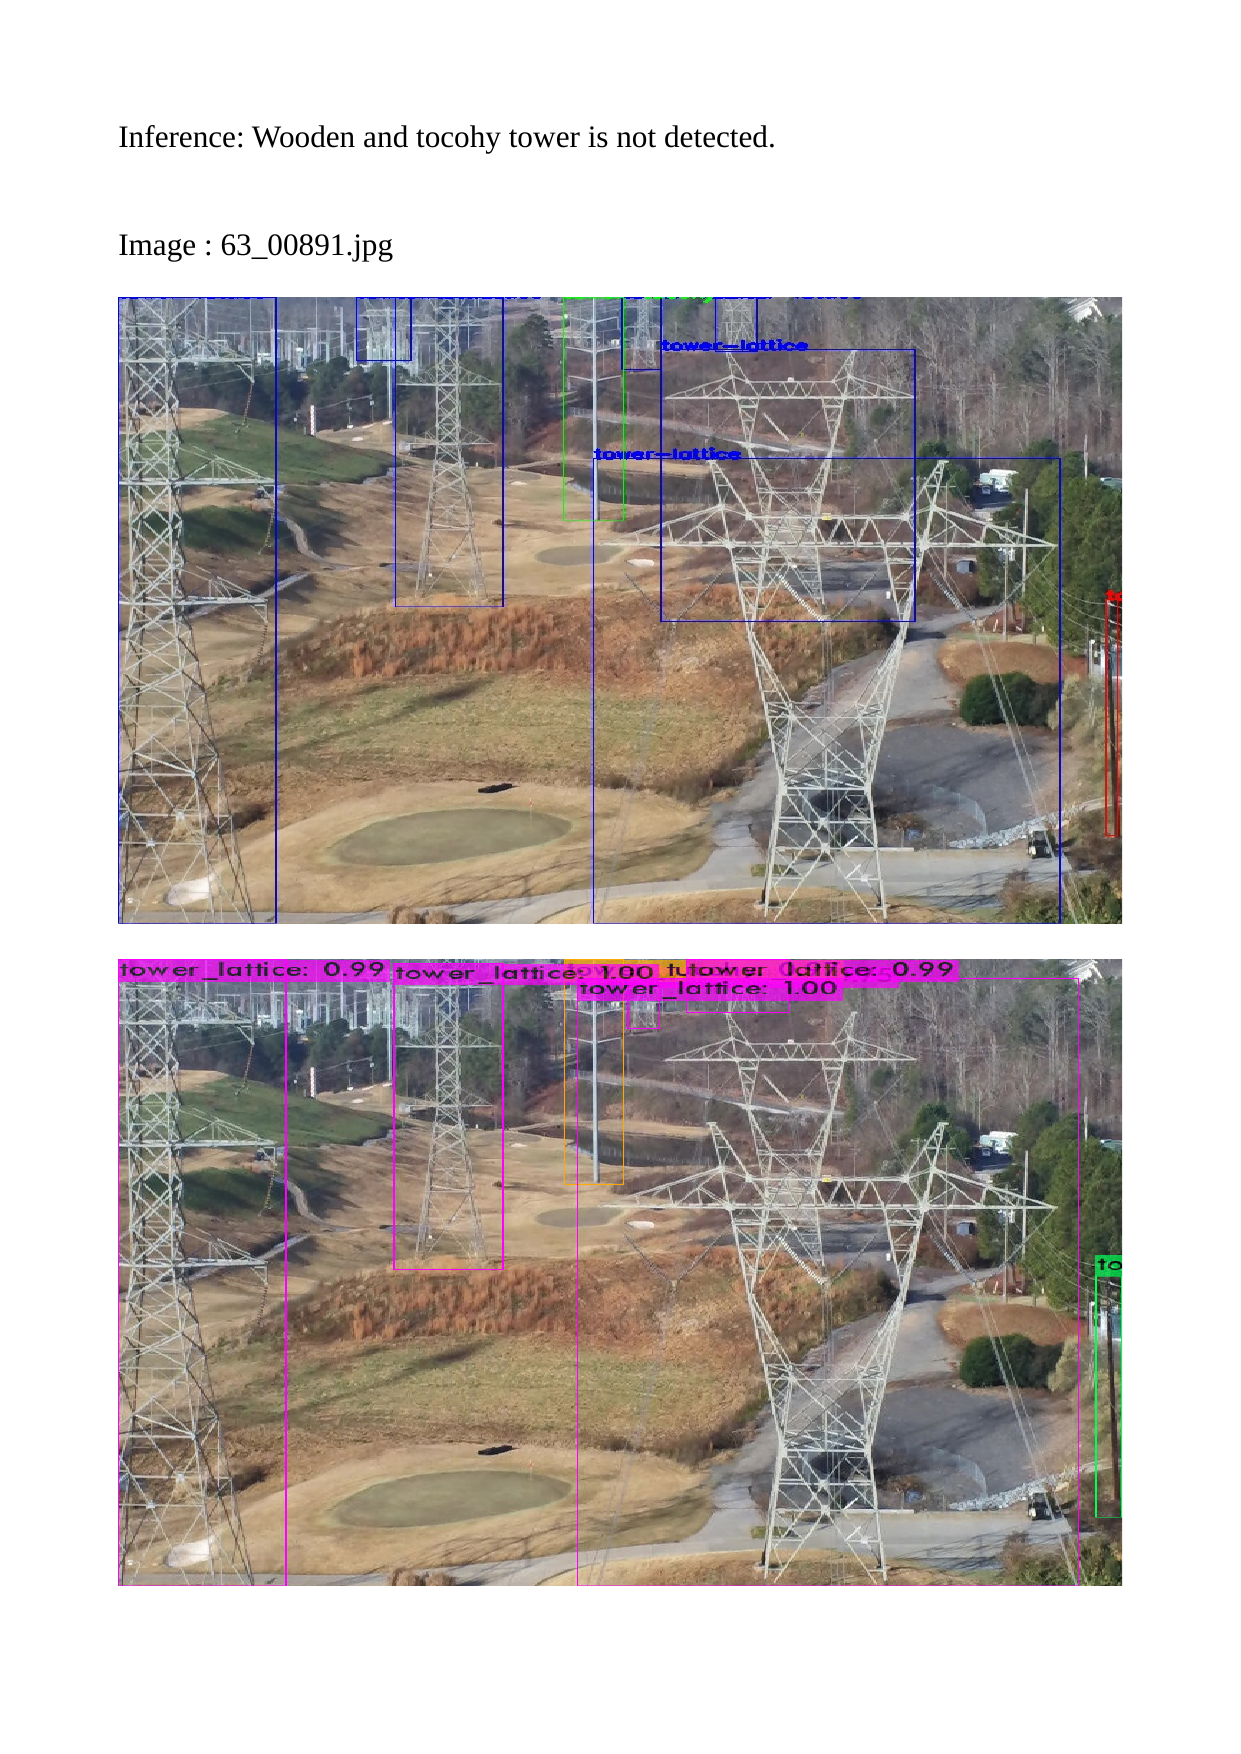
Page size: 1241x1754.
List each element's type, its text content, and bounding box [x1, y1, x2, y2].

text Inference: Wooden and tocohy tower is not detected. [118, 118, 1122, 154]
picture [118, 959, 1123, 1586]
text Image : 63_00891.jpg [118, 226, 1122, 262]
picture [118, 297, 1123, 924]
